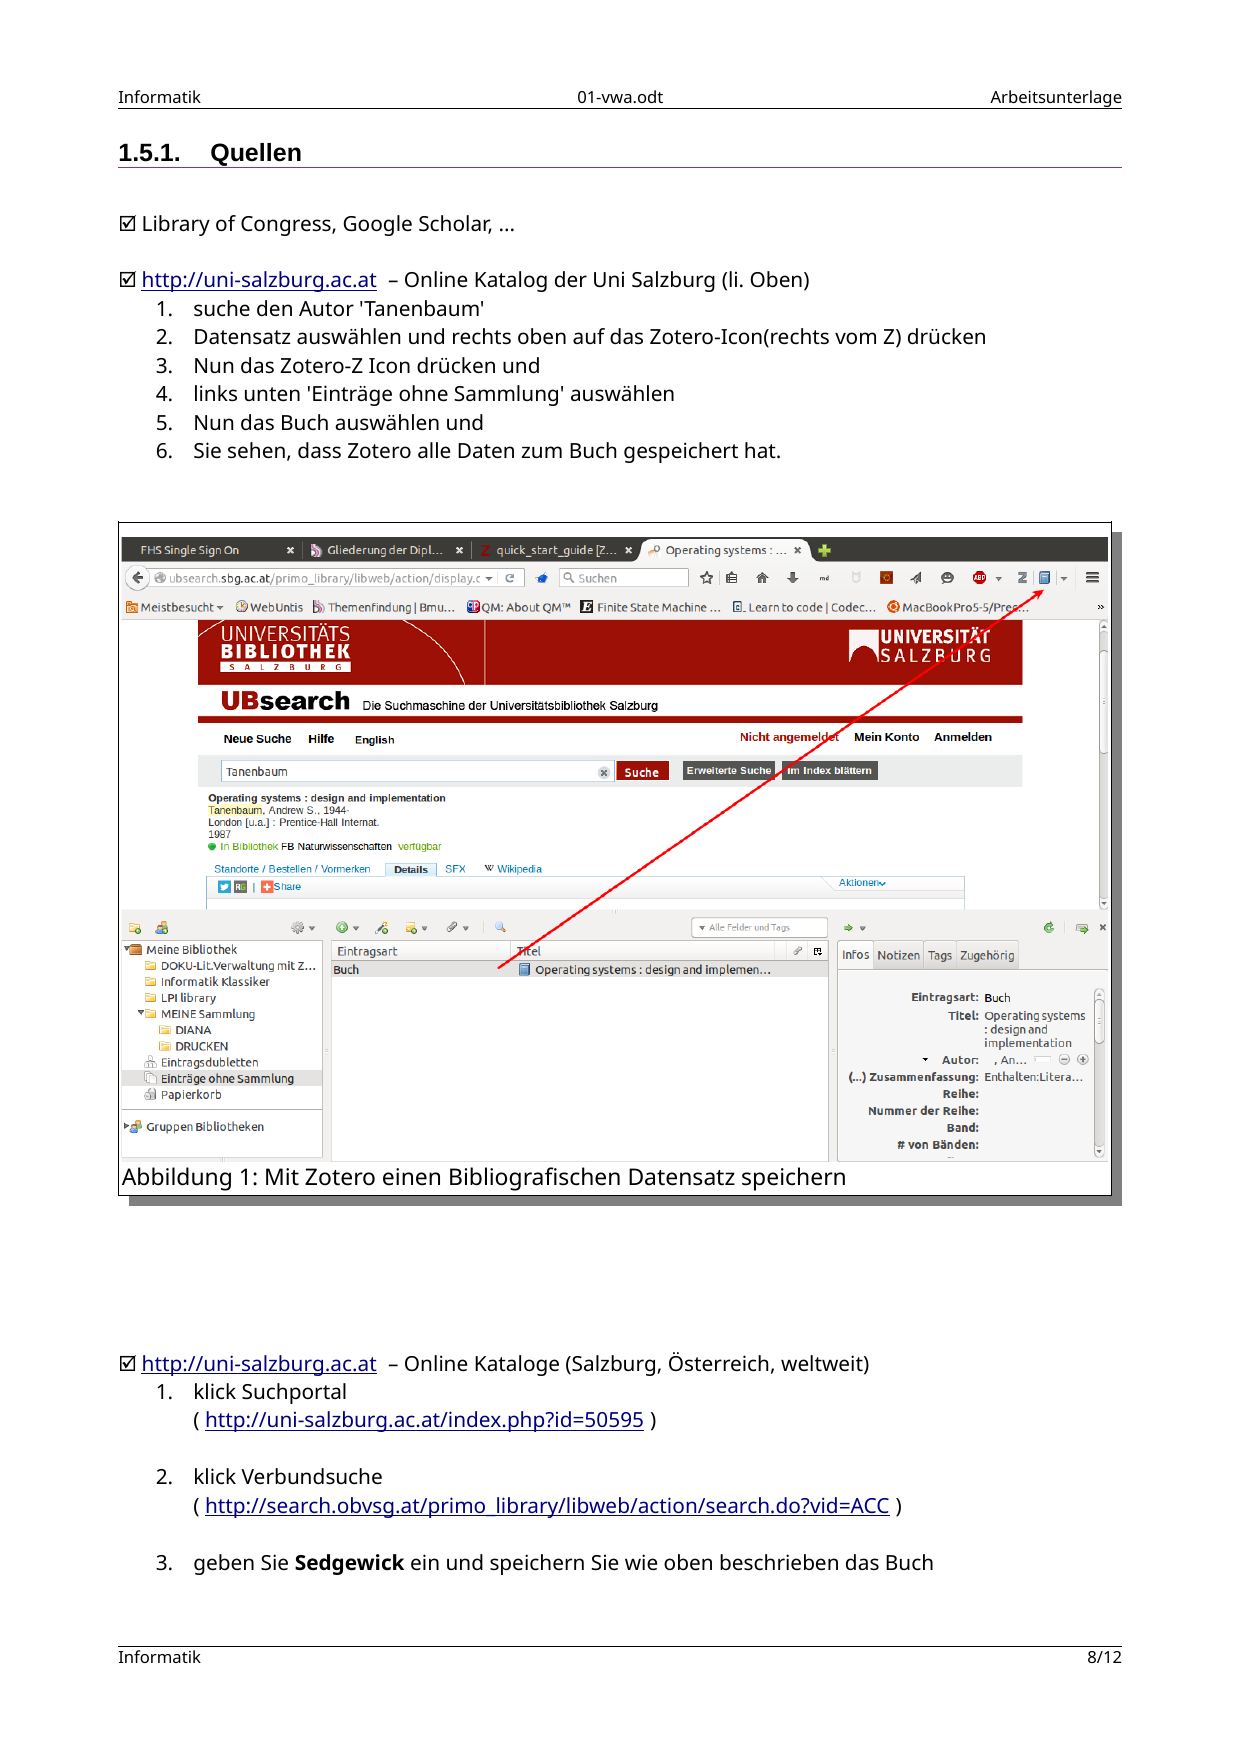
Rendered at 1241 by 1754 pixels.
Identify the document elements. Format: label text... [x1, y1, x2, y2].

list suche den Autor 'Tanenbaum' [156, 294, 1122, 322]
list Library of Congress, Google Scholar, ... [118, 209, 1122, 237]
subtitle Quellen [118, 138, 1122, 167]
list http://uni-salzburg.ac.at – Online Kataloge (Salzburg, Österreich, weltweit) [118, 1349, 1122, 1377]
list Datensatz auswählen und rechts oben auf das Zotero-Icon(rechts vom Z) drücken [156, 322, 1122, 351]
list klick Suchportal ( http://uni-salzburg.ac.at/index.php?id=50595 ) [156, 1377, 1122, 1462]
list Sie sehen, dass Zotero alle Daten zum Buch gespeichert hat. [156, 436, 1122, 464]
list Nun das Buch auswählen und [156, 408, 1122, 436]
text Abbildung 1: Mit Zotero einen Bibliografischen Datensatz speichern [122, 1162, 1108, 1192]
list klick Verbundsuche ( http://search.obvsg.at/primo_library/libweb/action/search.do?vid=ACC ) [156, 1462, 1122, 1548]
list geben Sie Sedgewick ein und speichern Sie wie oben beschrieben das Buch [156, 1548, 1122, 1576]
list Nun das Zotero-Z Icon drücken und [156, 351, 1122, 379]
picture [121, 537, 1108, 1162]
list http://uni-salzburg.ac.at – Online Katalog der Uni Salzburg (li. Oben) [118, 266, 1122, 294]
list links unten 'Einträge ohne Sammlung' auswählen [156, 379, 1122, 408]
